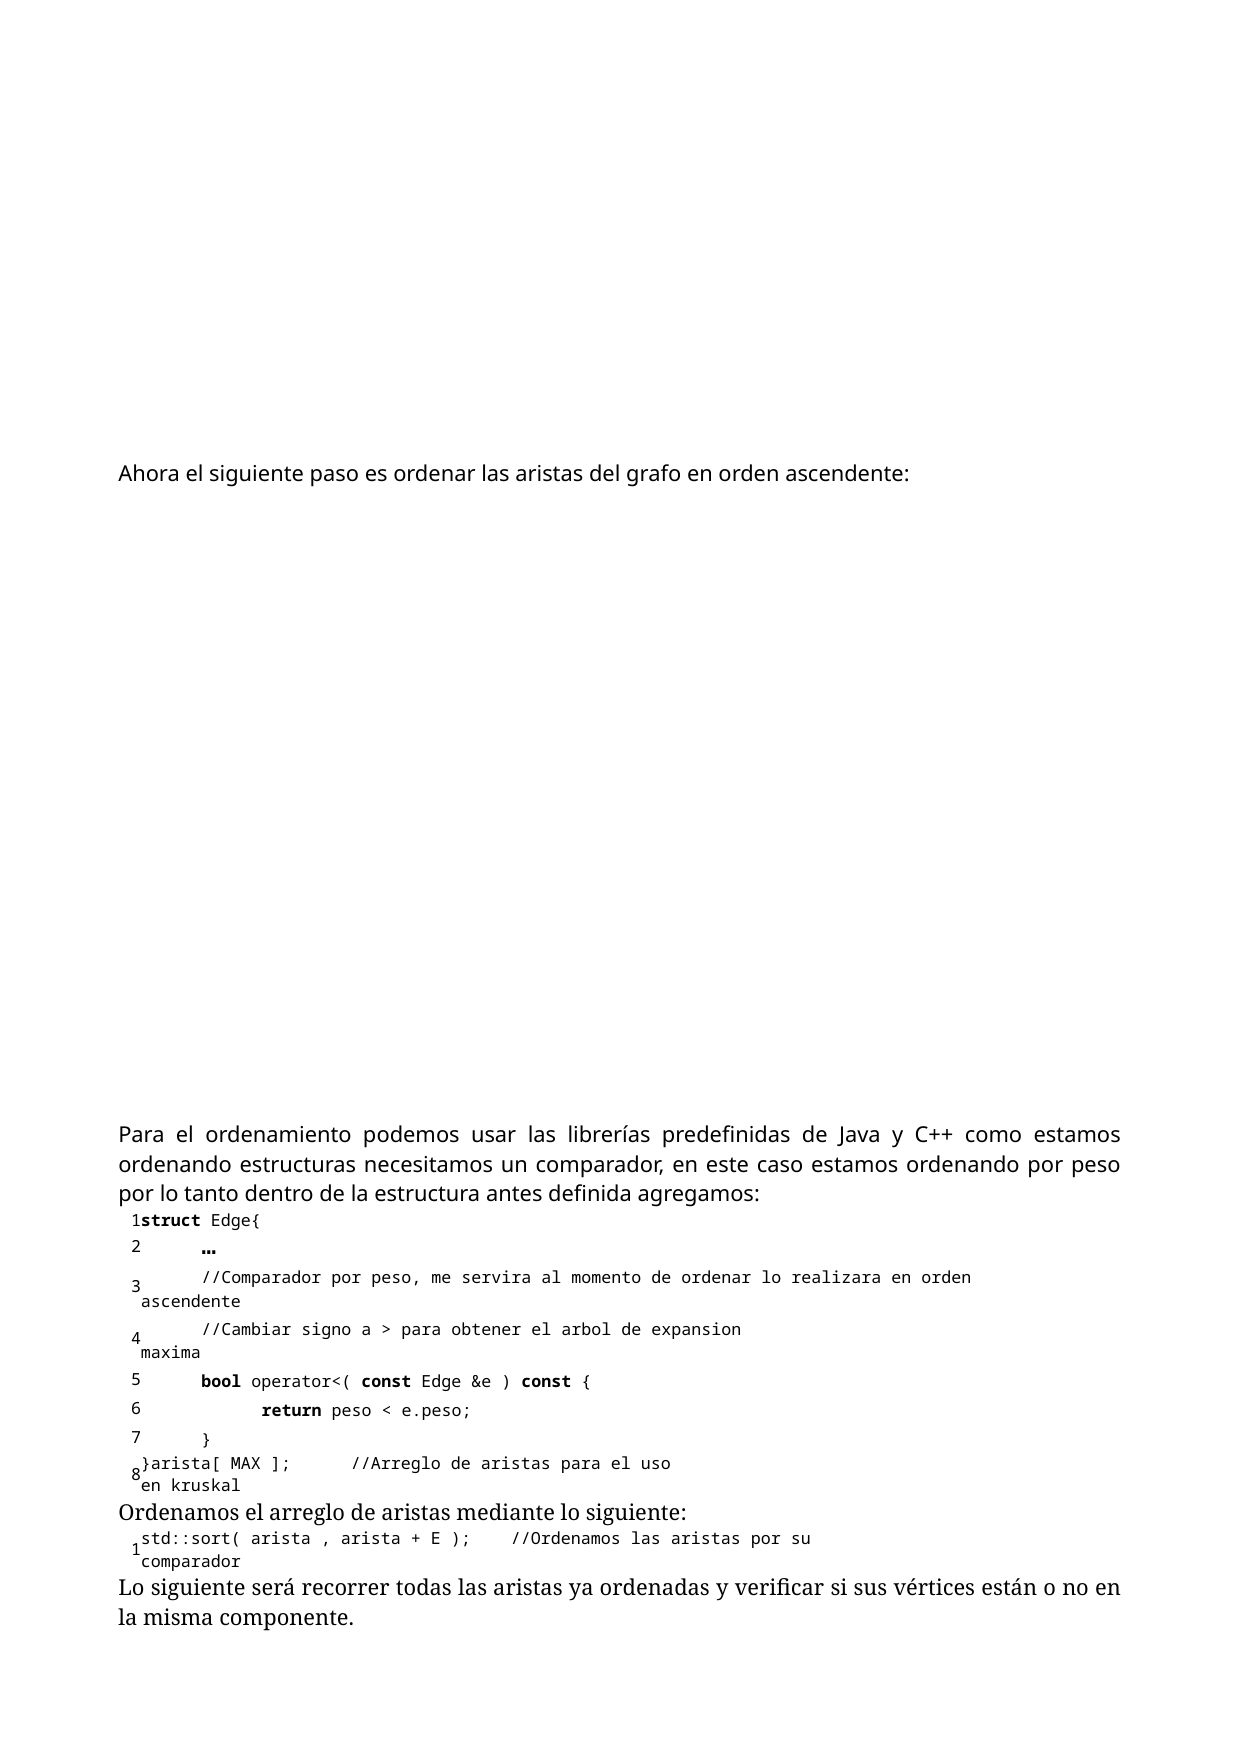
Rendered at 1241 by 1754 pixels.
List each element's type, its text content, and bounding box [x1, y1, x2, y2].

table_header //Comparador por peso, me servira al momento de ordenar lo realizara en orden ascendente [141, 1260, 1032, 1312]
table_header //Cambiar signo a > para obtener el arbol de expansion maxima [141, 1312, 783, 1364]
table_header 4 [117, 1312, 141, 1364]
text Ahora el siguiente paso es ordenar las aristas del grafo en orden ascendente: [118, 458, 1122, 488]
table_header 3 [117, 1260, 141, 1312]
table_header struct Edge{ [141, 1208, 274, 1231]
table_header … [141, 1231, 234, 1260]
table_header 1 [117, 1527, 141, 1572]
text Para el ordenamiento podemos usar las librerías predefinidas de Java y C++ como estamos ordenando estructuras necesitamos un comparador, en este caso estamos ordenando por peso por lo tanto dentro de la estructura antes definida agregamos: [118, 1119, 1122, 1208]
table_header 5 [117, 1364, 141, 1393]
table_header 7 [117, 1422, 141, 1451]
table_header std::sort( arista , arista + E ); //Ordenamos las aristas por su comparador [141, 1527, 818, 1572]
table_header } [141, 1422, 230, 1451]
table_header return peso < e.peso; [141, 1393, 481, 1422]
text Ordenamos el arreglo de aristas mediante lo siguiente: [118, 1497, 1122, 1527]
table_header 2 [117, 1231, 141, 1260]
table_header }arista[ MAX ]; //Arreglo de aristas para el uso en kruskal [141, 1451, 689, 1497]
table_header 8 [117, 1451, 141, 1497]
table_header 1 [117, 1208, 141, 1231]
table_header bool operator<( const Edge &e ) const { [141, 1364, 592, 1393]
text Lo siguiente será recorrer todas las aristas ya ordenadas y verificar si sus vértices están o no en la misma componente. [118, 1572, 1122, 1632]
table_header 6 [117, 1393, 141, 1422]
